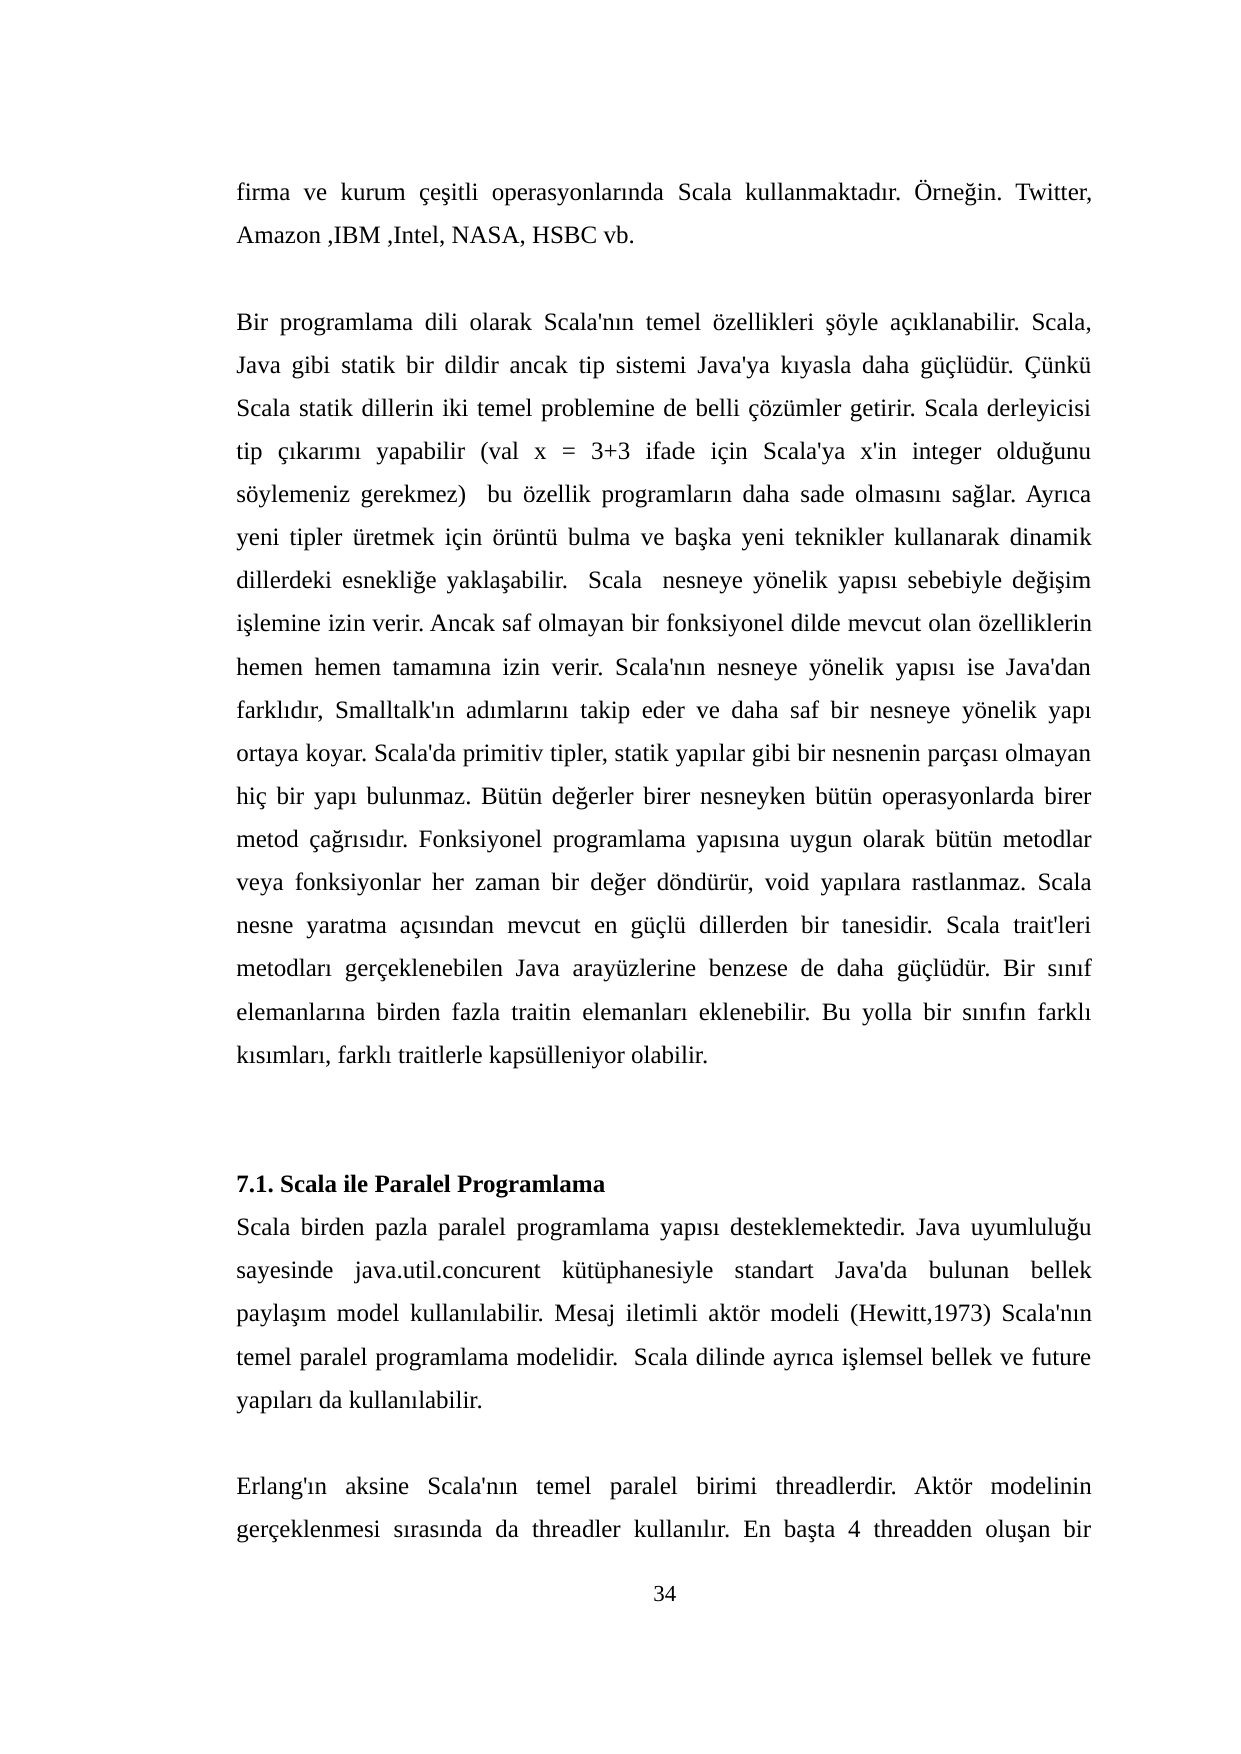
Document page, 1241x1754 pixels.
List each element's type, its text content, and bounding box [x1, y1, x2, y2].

text Scala birden pazla paralel programlama yapısı desteklemektedir. Java uyumluluğu sayesinde java.util.concurent kütüphanesiyle standart Java'da bulunan bellek paylaşım model kullanılabilir. Mesaj iletimli aktör modeli (Hewitt,1973) Scala'nın temel paralel programlama modelidir. Scala dilinde ayrıca işlemsel bellek ve future yapıları da kullanılabilir. [236, 1212, 1093, 1413]
text Bir programlama dili olarak Scala'nın temel özellikleri şöyle açıklanabilir. Scala, Java gibi statik bir dildir ancak tip sistemi Java'ya kıyasla daha güçlüdür. Çünkü Scala statik dillerin iki temel problemine de belli çözümler getirir. Scala derleyicisi tip çıkarımı yapabilir (val x = 3+3 ifade için Scala'ya x'in integer olduğunu söylemeniz gerekmez) bu özellik programların daha sade olmasını sağlar. Ayrıca yeni tipler üretmek için örüntü bulma ve başka yeni teknikler kullanarak dinamik dillerdeki esnekliğe yaklaşabilir. Scala nesneye yönelik yapısı sebebiyle değişim işlemine izin verir. Ancak saf olmayan bir fonksiyonel dilde mevcut olan özelliklerin hemen hemen tamamına izin verir. Scala'nın nesneye yönelik yapısı ise Java'dan farklıdır, Smalltalk'ın adımlarını takip eder ve daha saf bir nesneye yönelik yapı ortaya koyar. Scala'da primitiv tipler, statik yapılar gibi bir nesnenin parçası olmayan hiç bir yapı bulunmaz. Bütün değerler birer nesneyken bütün operasyonlarda birer metod çağrısıdır. Fonksiyonel programlama yapısına uygun olarak bütün metodlar veya fonksiyonlar her zaman bir değer döndürür, void yapılara rastlanmaz. Scala nesne yaratma açısından mevcut en güçlü dillerden bir tanesidir. Scala trait'leri metodları gerçeklenebilen Java arayüzlerine benzese de daha güçlüdür. Bir sınıf elemanlarına birden fazla traitin elemanları eklenebilir. Bu yolla bir sınıfın farklı kısımları, farklı traitlerle kapsülleniyor olabilir. [236, 307, 1093, 1068]
text Erlang'ın aksine Scala'nın temel paralel birimi threadlerdir. Aktör modelinin gerçeklenmesi sırasında da threadler kullanılır. En başta 4 threadden oluşan bir [236, 1471, 1093, 1543]
subtitle Scala ile Paralel Programlama [236, 1169, 1093, 1198]
text firma ve kurum çeşitli operasyonlarında Scala kullanmaktadır. Örneğin. Twitter, Amazon ,IBM ,Intel, NASA, HSBC vb. [236, 177, 1093, 249]
